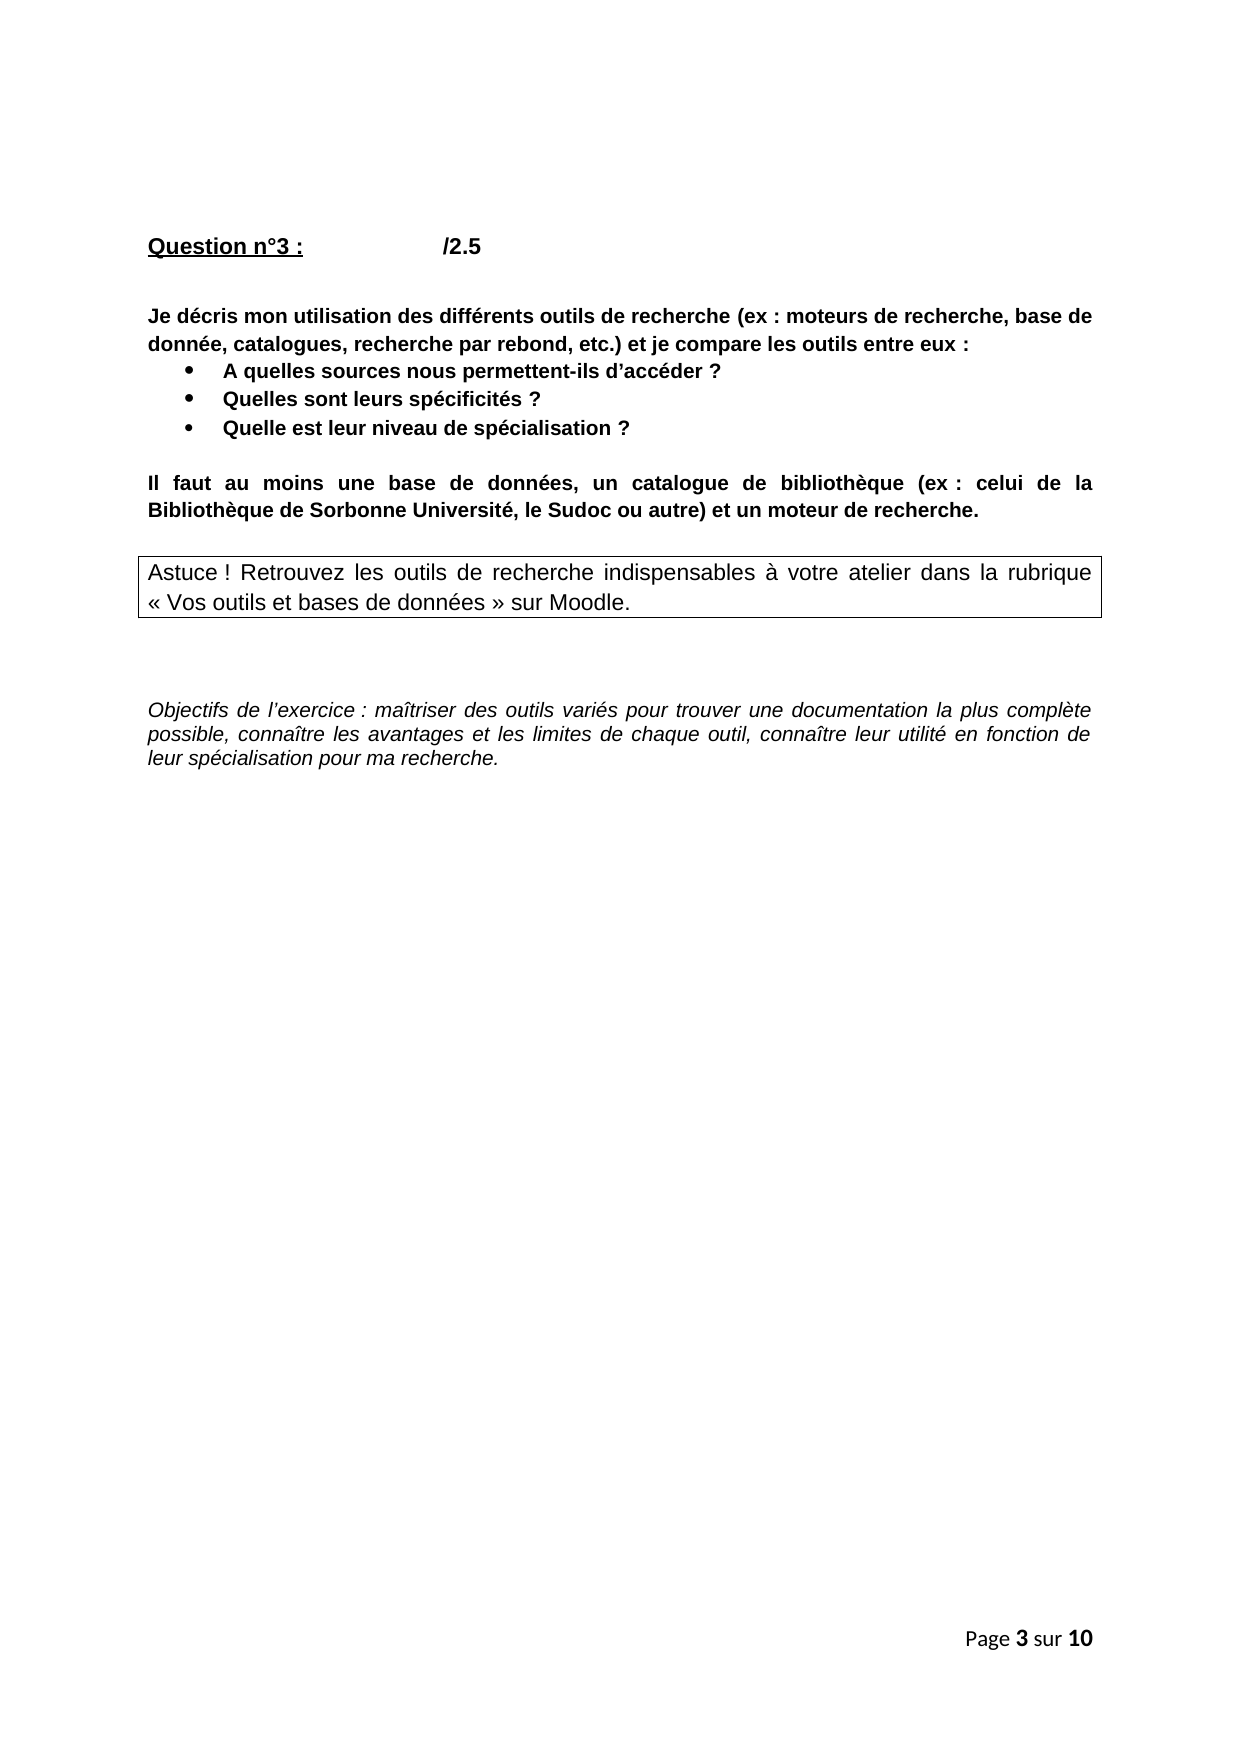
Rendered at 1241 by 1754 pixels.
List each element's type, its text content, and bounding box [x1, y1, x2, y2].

text Je décris mon utilisation des différents outils de recherche (ex : moteurs de recherche, base de donnée, catalogues, recherche par rebond, etc.) et je compare les outils entre eux : [148, 304, 1093, 356]
list A quelles sources nous permettent-ils d’accéder ? [185, 359, 1093, 383]
list Quelles sont leurs spécificités ? [185, 387, 1093, 412]
text Il faut au moins une base de données, un catalogue de bibliothèque (ex : celui de la Bibliothèque de Sorbonne Université, le Sudoc ou autre) et un moteur de recherche. [148, 470, 1093, 522]
text Objectifs de l’exercice : maîtriser des outils variés pour trouver une documentation la plus complète possible, connaître les avantages et les limites de chaque outil, connaître leur utilité en fonction de leur spécialisation pour ma recherche. [148, 698, 1093, 769]
text Question n°3 : /2.5 [148, 233, 1093, 259]
text Astuce ! Retrouvez les outils de recherche indispensables à votre atelier dans la rubrique « Vos outils et bases de données » sur Moodle. [139, 557, 1101, 617]
list Quelle est leur niveau de spécialisation ? [185, 415, 1093, 439]
